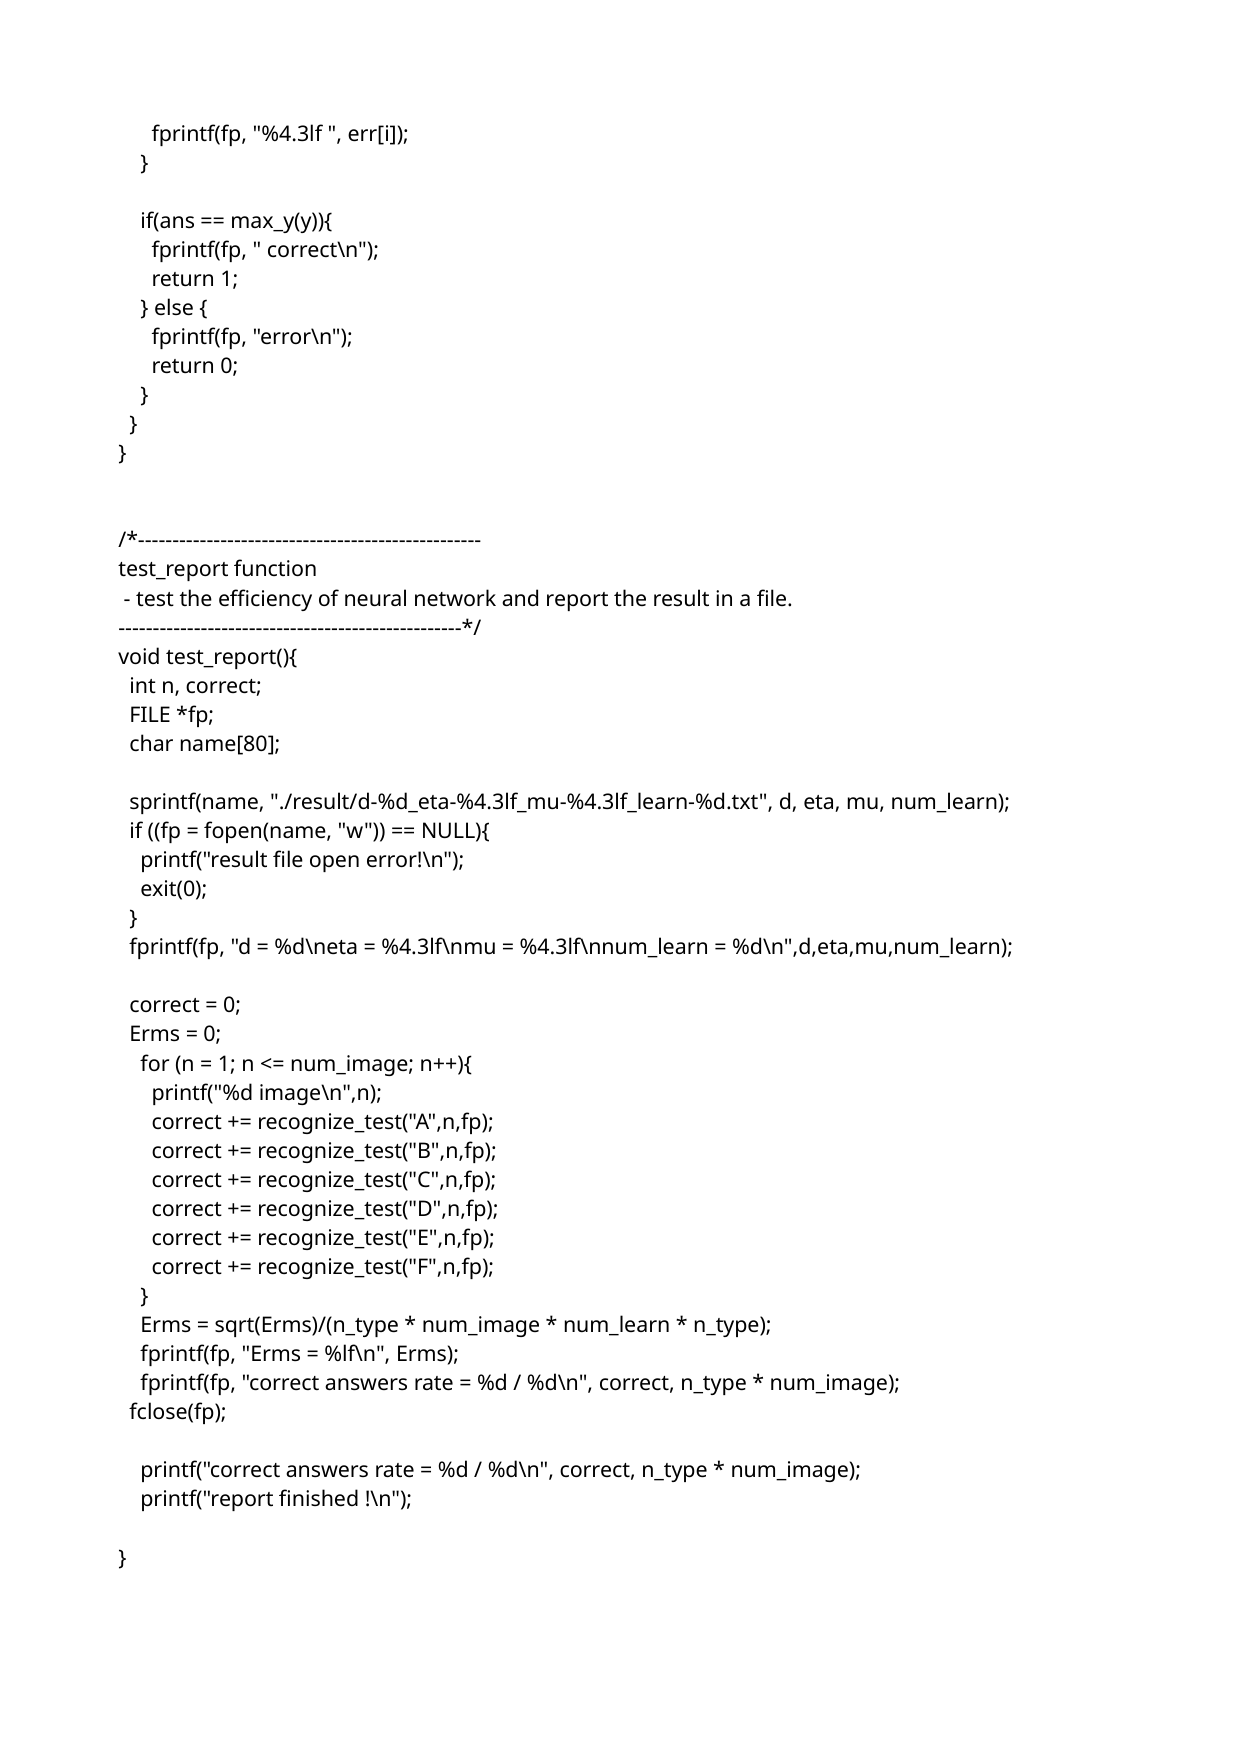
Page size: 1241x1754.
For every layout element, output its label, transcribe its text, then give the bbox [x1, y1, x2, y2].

text for (n = 1; n <= num_image; n++){ [118, 1048, 1122, 1077]
text Erms = 0; [118, 1019, 1122, 1048]
text } [118, 147, 1122, 176]
text correct += recognize_test("C",n,fp); [118, 1164, 1122, 1193]
text } [118, 380, 1122, 409]
text if ((fp = fopen(name, "w")) == NULL){ [118, 816, 1122, 845]
text test_report function [118, 554, 1122, 583]
text correct = 0; [118, 990, 1122, 1019]
text fprintf(fp, "Erms = %lf\n", Erms); [118, 1339, 1122, 1368]
text printf("result file open error!\n"); [118, 845, 1122, 874]
text /*-------------------------------------------------- [118, 525, 1122, 554]
text } [118, 1281, 1122, 1310]
text if(ans == max_y(y)){ [118, 205, 1122, 234]
text fprintf(fp, "error\n"); [118, 322, 1122, 351]
text - test the efficiency of neural network and report the result in a file. [118, 583, 1122, 612]
text } [118, 903, 1122, 932]
text fprintf(fp, " correct\n"); [118, 234, 1122, 263]
text int n, correct; [118, 670, 1122, 699]
text } else { [118, 292, 1122, 322]
text FILE *fp; [118, 699, 1122, 728]
text correct += recognize_test("F",n,fp); [118, 1252, 1122, 1281]
text correct += recognize_test("D",n,fp); [118, 1193, 1122, 1222]
text return 0; [118, 351, 1122, 380]
text sprintf(name, "./result/d-%d_eta-%4.3lf_mu-%4.3lf_learn-%d.txt", d, eta, mu, num_learn); [118, 787, 1122, 816]
text return 1; [118, 263, 1122, 292]
text correct += recognize_test("E",n,fp); [118, 1222, 1122, 1252]
text printf("%d image\n",n); [118, 1077, 1122, 1106]
text } [118, 409, 1122, 438]
text char name[80]; [118, 728, 1122, 757]
text --------------------------------------------------*/ [118, 612, 1122, 641]
text } [118, 438, 1122, 467]
text void test_report(){ [118, 641, 1122, 670]
text fprintf(fp, "%4.3lf ", err[i]); [118, 118, 1122, 147]
text fprintf(fp, "correct answers rate = %d / %d\n", correct, n_type * num_image); [118, 1368, 1122, 1397]
text } [118, 1542, 1122, 1571]
text printf("correct answers rate = %d / %d\n", correct, n_type * num_image); [118, 1455, 1122, 1484]
text fclose(fp); [118, 1397, 1122, 1426]
text Erms = sqrt(Erms)/(n_type * num_image * num_learn * n_type); [118, 1310, 1122, 1339]
text correct += recognize_test("A",n,fp); [118, 1106, 1122, 1135]
text fprintf(fp, "d = %d\neta = %4.3lf\nmu = %4.3lf\nnum_learn = %d\n",d,eta,mu,num_learn); [118, 932, 1122, 961]
text exit(0); [118, 874, 1122, 903]
text correct += recognize_test("B",n,fp); [118, 1135, 1122, 1164]
text printf("report finished !\n"); [118, 1484, 1122, 1513]
